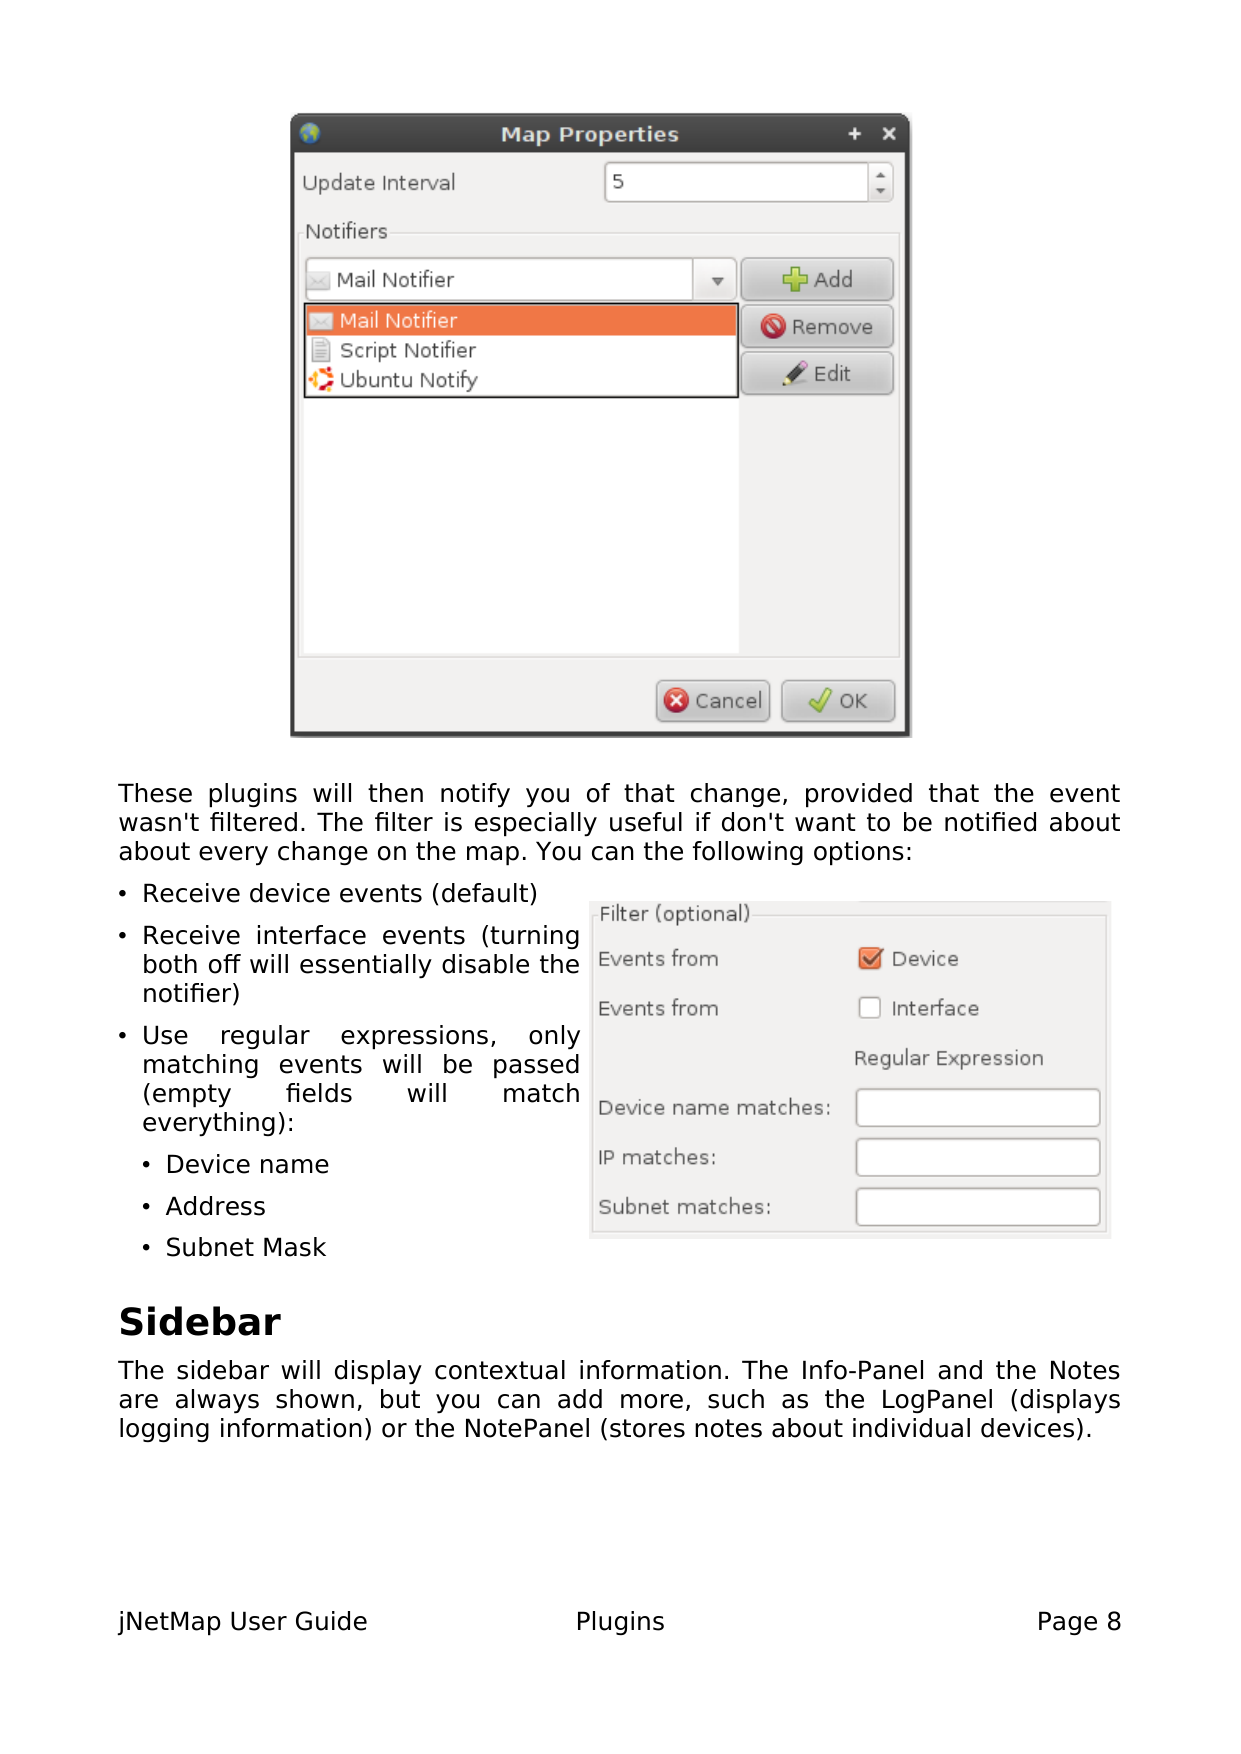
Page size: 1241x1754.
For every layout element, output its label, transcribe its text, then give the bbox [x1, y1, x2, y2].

subtitle Sidebar [118, 1300, 1122, 1344]
picture [589, 901, 1112, 1239]
text The sidebar will display contextual information. The Info-Panel and the Notes are always shown, but you can add more, such as the LogPanel (displays logging information) or the NotePanel (stores notes about individual devices). [118, 1356, 1122, 1444]
picture [290, 112, 913, 738]
list Device name [142, 1150, 581, 1179]
list Subnet Mask [142, 1233, 1122, 1263]
list [586, 899, 1114, 1241]
list Receive interface events (turning both off will essentially disable the notifier) [118, 921, 581, 1008]
text These plugins will then notify you of that change, provided that the event wasn't filtered. The filter is especially useful if don't want to be notified about about every change on the map. You can the following options: [118, 779, 1122, 867]
list Use regular expressions, only matching events will be passed (empty fields will match everything): [118, 1021, 581, 1138]
list Receive device events (default) [118, 879, 1122, 908]
list Address [142, 1192, 581, 1221]
